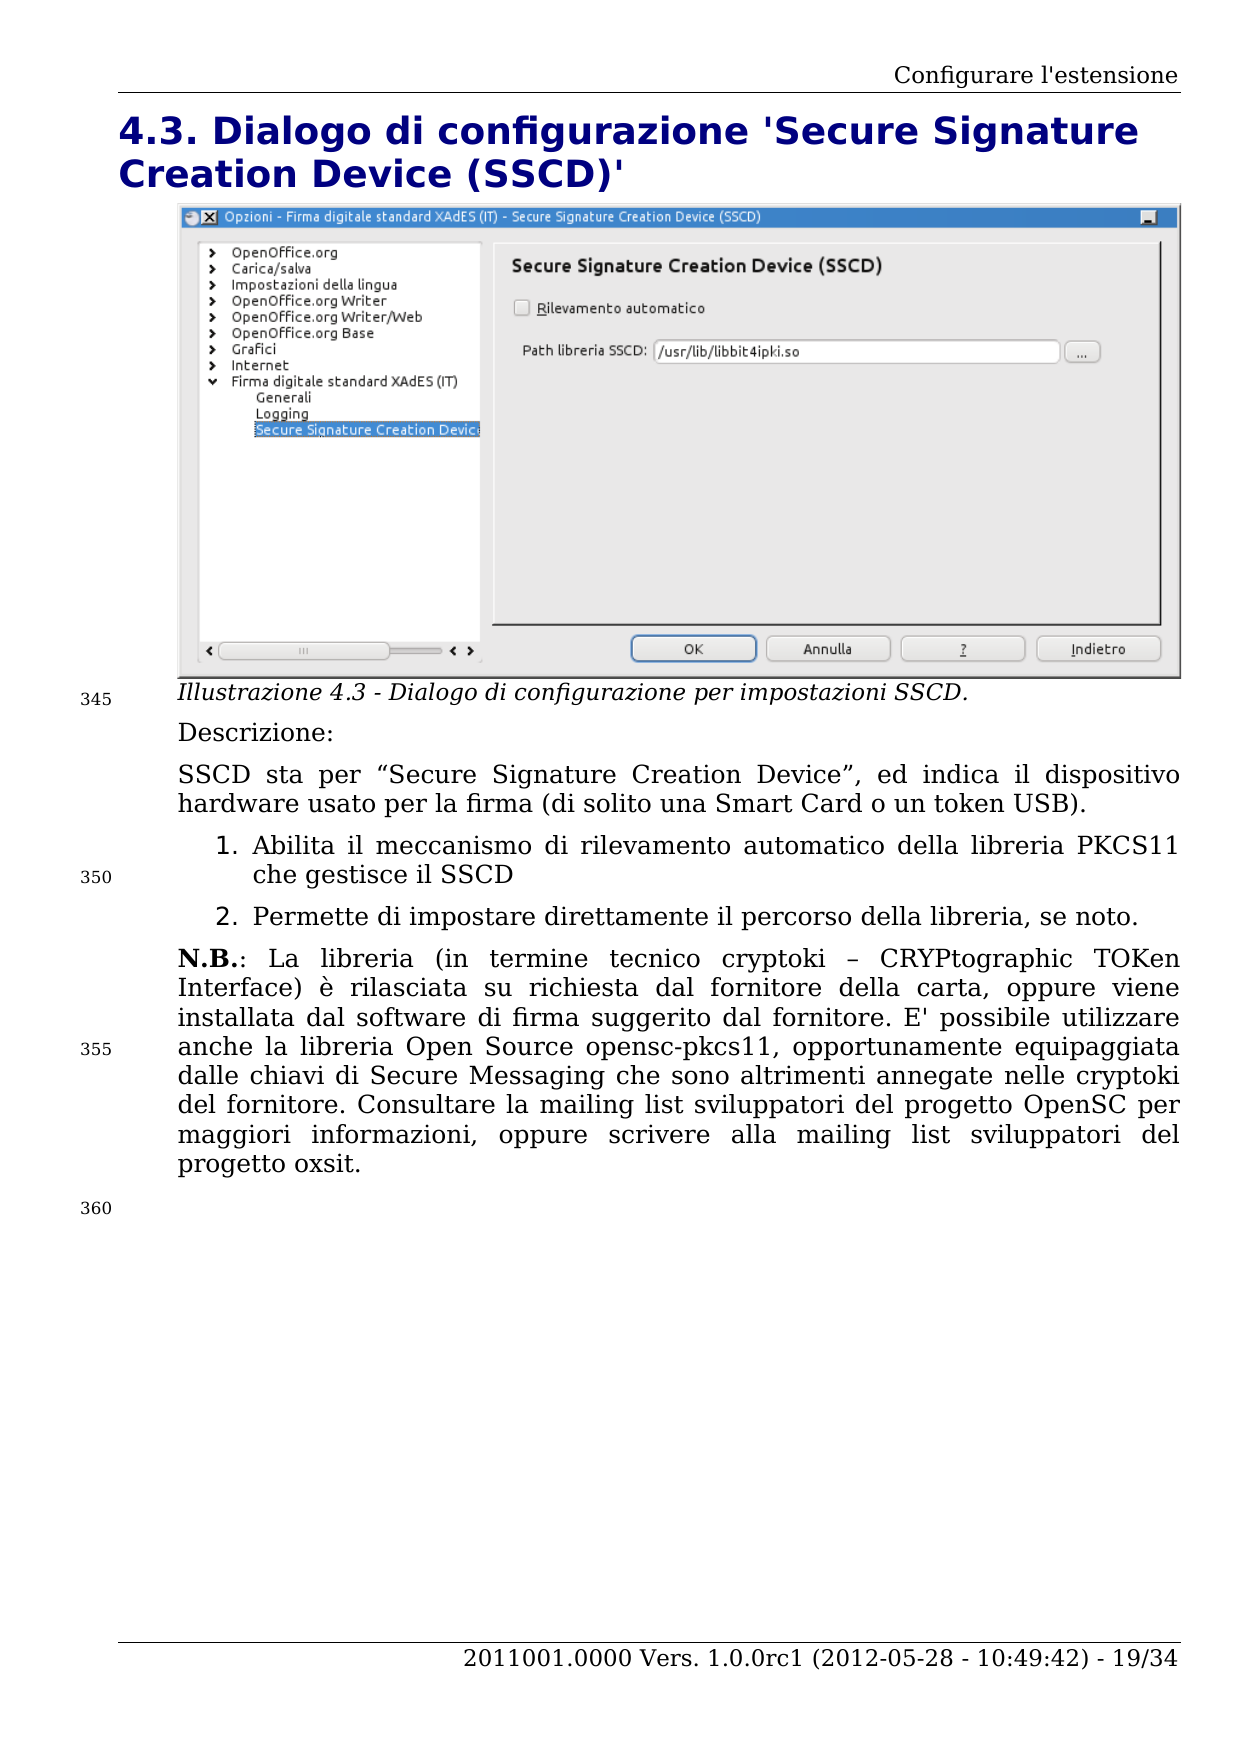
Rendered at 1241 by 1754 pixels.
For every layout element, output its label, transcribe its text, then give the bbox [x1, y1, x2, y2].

picture [177, 203, 1182, 679]
text Illustrazione 4.3 - Dialogo di configurazione per impostazioni SSCD. [177, 679, 1181, 706]
text Descrizione: [177, 718, 1181, 747]
list Abilita il meccanismo di rilevamento automatico della libreria PKCS11 che gestisce il SSCD [215, 831, 1181, 889]
text N.B.: La libreria (in termine tecnico cryptoki – CRYPtographic TOKen Interface) è rilasciata su richiesta dal fornitore della carta, oppure viene installata dal software di firma suggerito dal fornitore. E' possibile utilizzare anche la libreria Open Source opensc-pkcs11, opportunamente equipaggiata dalle chiavi di Secure Messaging che sono altrimenti annegate nelle cryptoki del fornitore. Consultare la mailing list sviluppatori del progetto OpenSC per maggiori informazioni, oppure scrivere alla mailing list sviluppatori del progetto oxsit. [177, 944, 1181, 1178]
subtitle Dialogo di configurazione 'Secure Signature Creation Device (SSCD)' [118, 109, 1181, 197]
list Permette di impostare direttamente il percorso della libreria, se noto. [215, 902, 1181, 931]
text SSCD sta per “Secure Signature Creation Device”, ed indica il dispositivo hardware usato per la firma (di solito una Smart Card o un token USB). [177, 760, 1181, 818]
